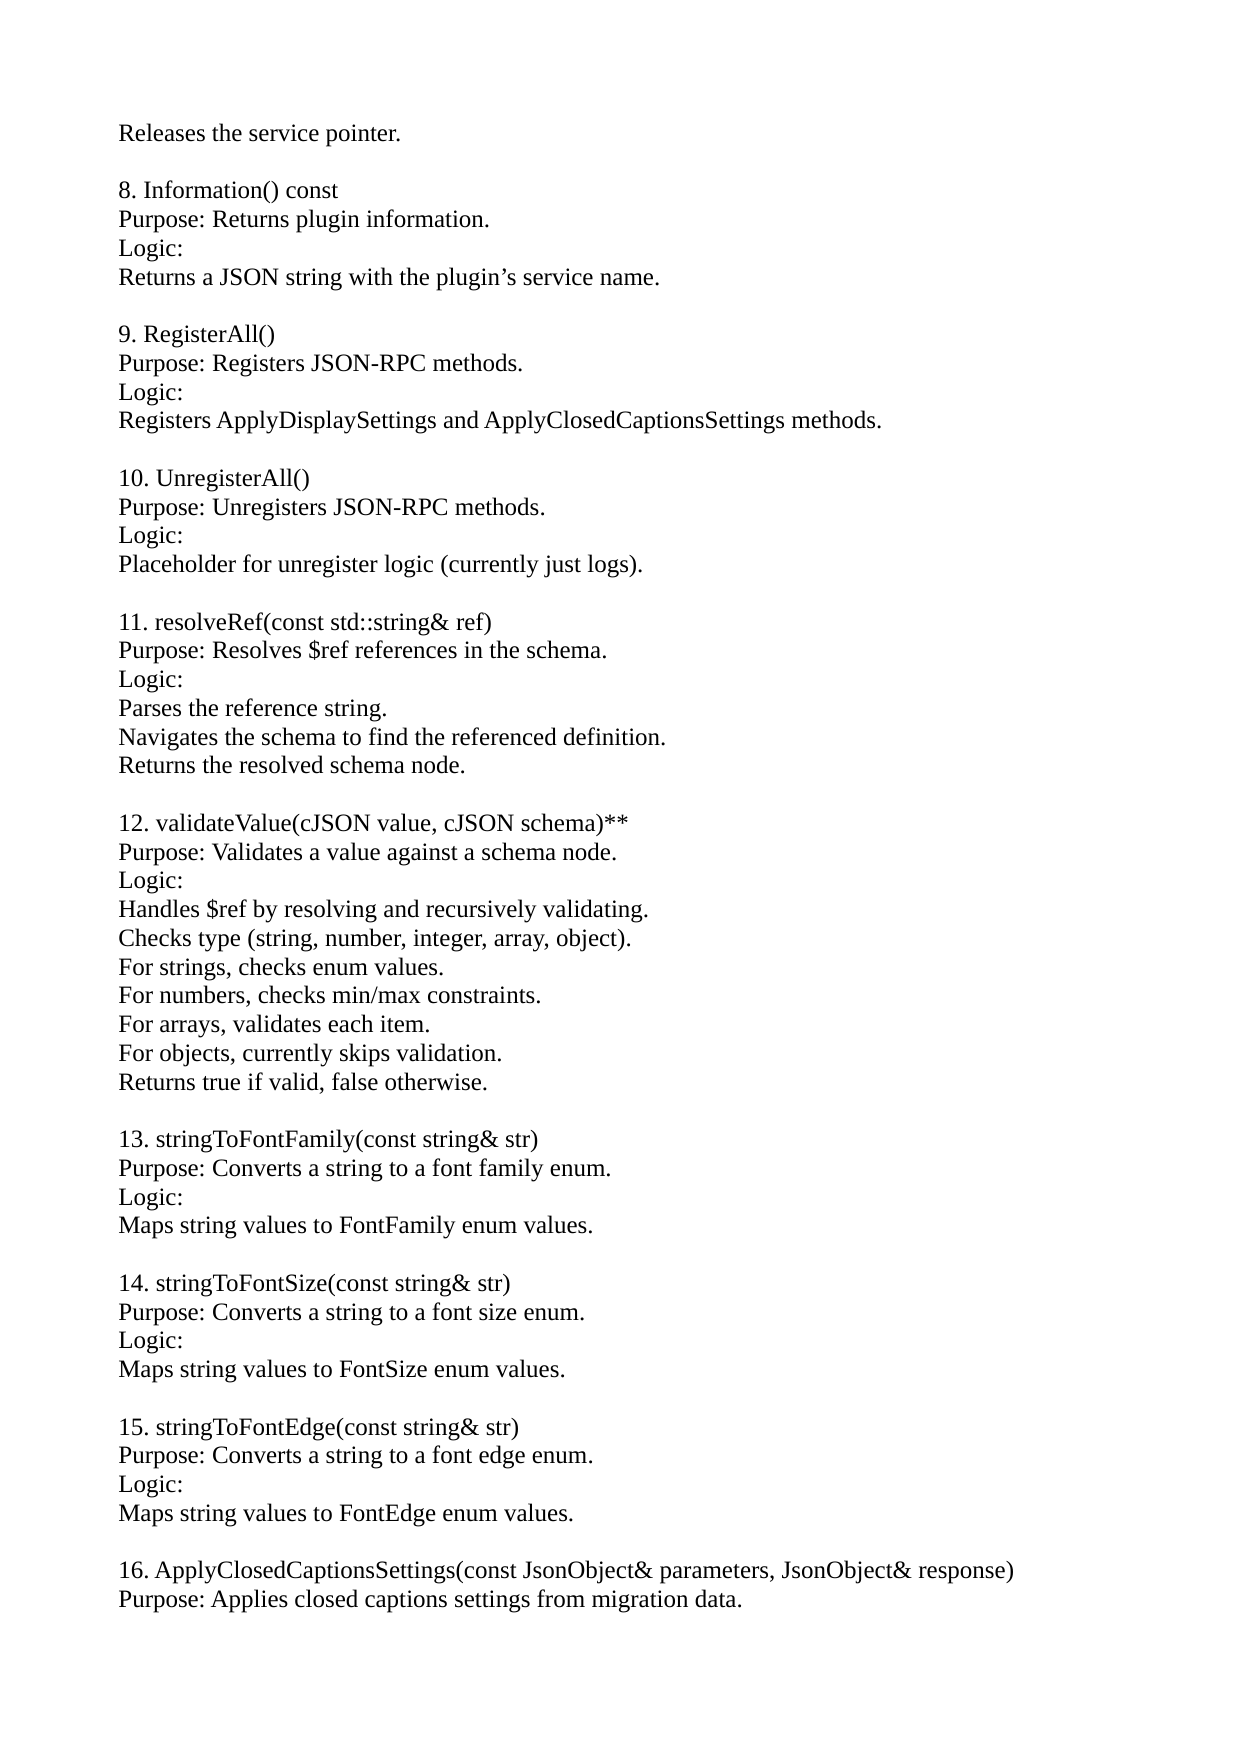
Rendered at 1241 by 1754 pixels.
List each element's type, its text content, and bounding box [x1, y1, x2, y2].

text 11. resolveRef(const std::string& ref) [118, 607, 1122, 636]
text 13. stringToFontFamily(const string& str) [118, 1124, 1122, 1153]
text Releases the service pointer. [118, 118, 1122, 147]
text For strings, checks enum values. [118, 952, 1122, 981]
text Returns the resolved schema node. [118, 751, 1122, 779]
text 16. ApplyClosedCaptionsSettings(const JsonObject& parameters, JsonObject& response) [118, 1556, 1122, 1584]
text Purpose: Registers JSON-RPC methods. [118, 348, 1122, 377]
text Maps string values to FontFamily enum values. [118, 1211, 1122, 1239]
text 12. validateValue(cJSON value, cJSON schema)** [118, 808, 1122, 837]
text Logic: [118, 664, 1122, 693]
text For arrays, validates each item. [118, 1009, 1122, 1038]
text 15. stringToFontEdge(const string& str) [118, 1412, 1122, 1441]
text Registers ApplyDisplaySettings and ApplyClosedCaptionsSettings methods. [118, 406, 1122, 434]
text Purpose: Converts a string to a font edge enum. [118, 1441, 1122, 1469]
text Logic: [118, 1469, 1122, 1498]
text Logic: [118, 233, 1122, 262]
text 14. stringToFontSize(const string& str) [118, 1268, 1122, 1297]
text Maps string values to FontSize enum values. [118, 1354, 1122, 1383]
text Purpose: Returns plugin information. [118, 204, 1122, 233]
text Purpose: Unregisters JSON-RPC methods. [118, 492, 1122, 521]
text For objects, currently skips validation. [118, 1038, 1122, 1067]
text Purpose: Validates a value against a schema node. [118, 837, 1122, 866]
text Placeholder for unregister logic (currently just logs). [118, 549, 1122, 578]
text 10. UnregisterAll() [118, 463, 1122, 492]
text Logic: [118, 377, 1122, 406]
text 9. RegisterAll() [118, 319, 1122, 348]
text Logic: [118, 866, 1122, 894]
text Purpose: Converts a string to a font size enum. [118, 1297, 1122, 1326]
text Checks type (string, number, integer, array, object). [118, 923, 1122, 952]
text For numbers, checks min/max constraints. [118, 981, 1122, 1009]
text Parses the reference string. [118, 693, 1122, 722]
text Purpose: Applies closed captions settings from migration data. [118, 1584, 1122, 1613]
text 8. Information() const [118, 176, 1122, 204]
text Returns a JSON string with the plugin’s service name. [118, 262, 1122, 291]
text Maps string values to FontEdge enum values. [118, 1498, 1122, 1527]
text Logic: [118, 1182, 1122, 1211]
text Navigates the schema to find the referenced definition. [118, 722, 1122, 751]
text Logic: [118, 1326, 1122, 1354]
text Purpose: Converts a string to a font family enum. [118, 1153, 1122, 1182]
text Logic: [118, 521, 1122, 549]
text Handles $ref by resolving and recursively validating. [118, 894, 1122, 923]
text Returns true if valid, false otherwise. [118, 1067, 1122, 1096]
text Purpose: Resolves $ref references in the schema. [118, 636, 1122, 664]
